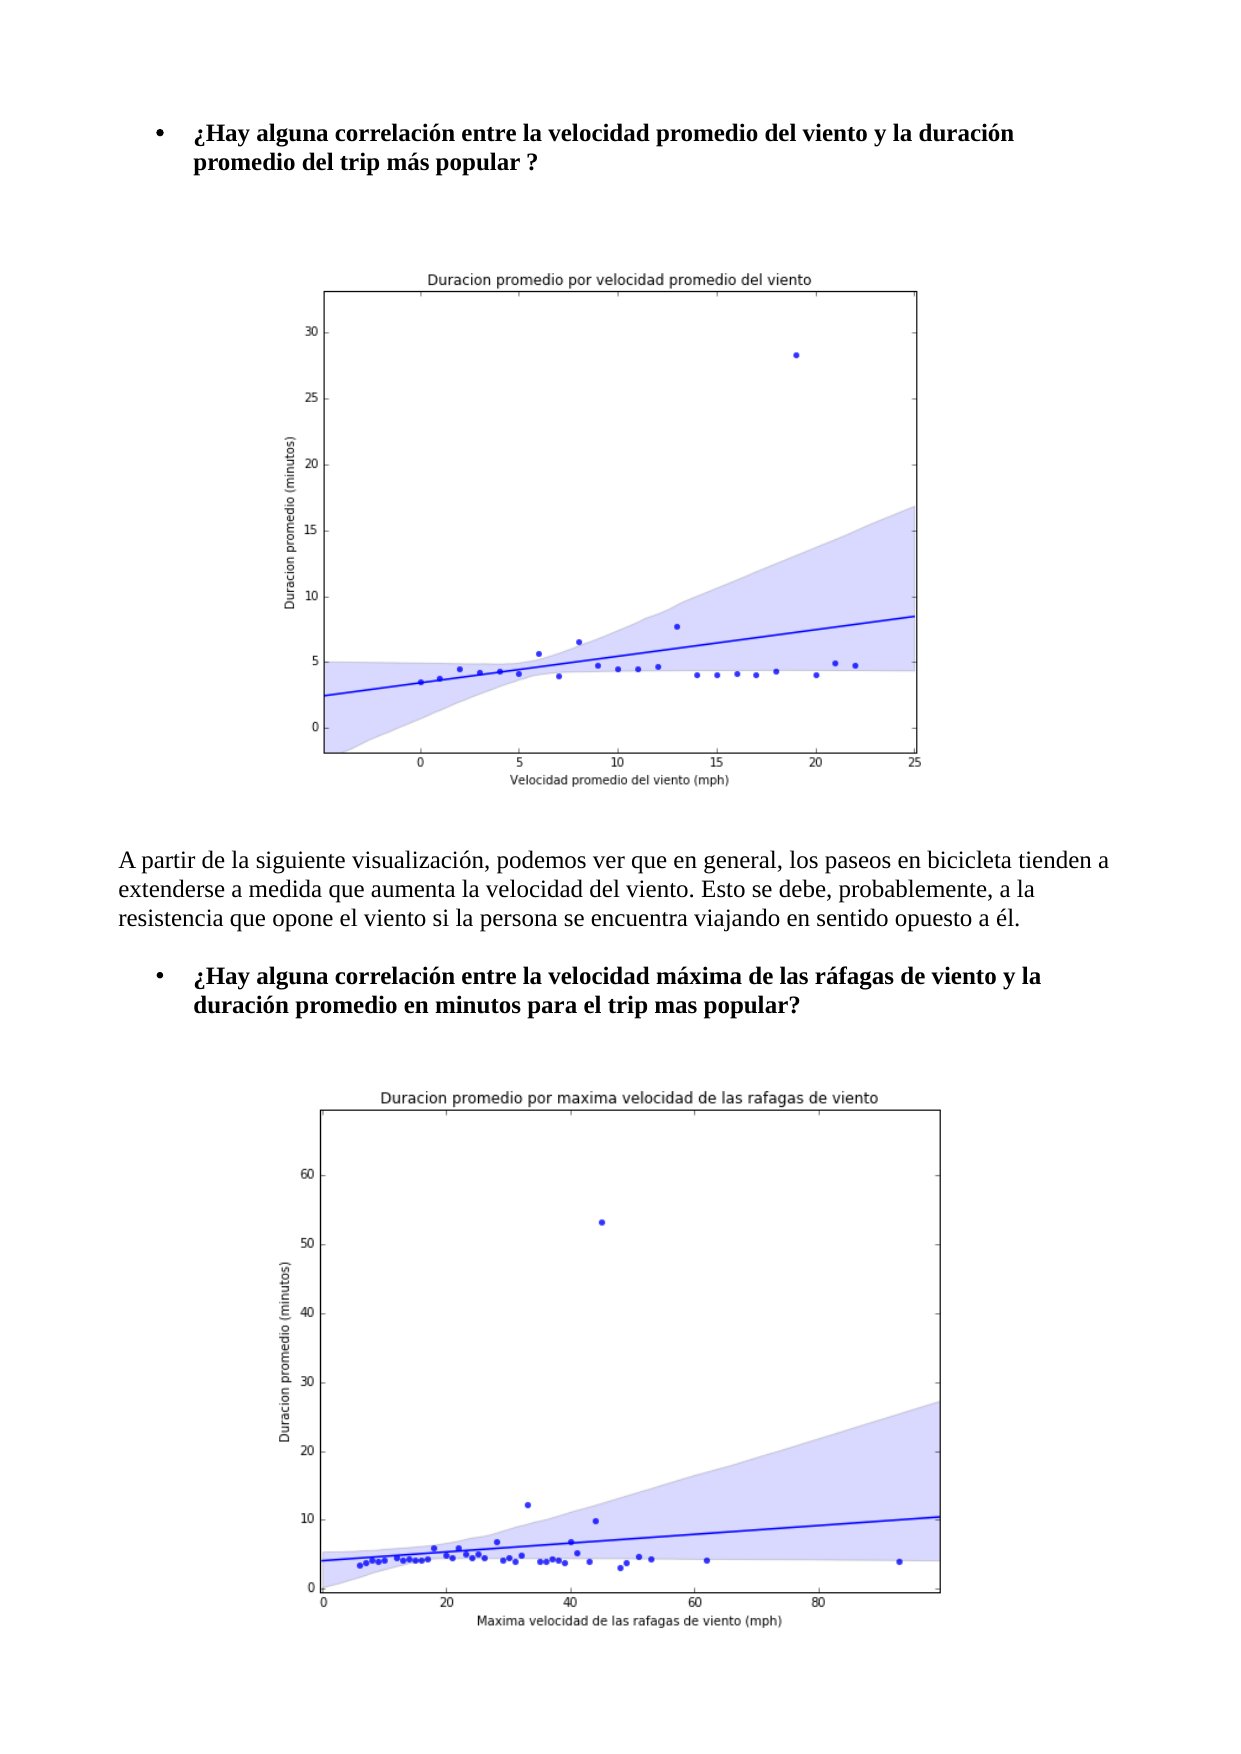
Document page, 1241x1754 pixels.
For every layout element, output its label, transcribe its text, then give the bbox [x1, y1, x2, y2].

list ¿Hay alguna correlación entre la velocidad promedio del viento y la duración promedio del trip más popular ? [156, 118, 1122, 176]
list ¿Hay alguna correlación entre la velocidad máxima de las ráfagas de viento y la duración promedio en minutos para el trip mas popular? [156, 961, 1122, 1019]
picture [228, 233, 993, 827]
picture [220, 1048, 1020, 1670]
text A partir de la siguiente visualización, podemos ver que en general, los paseos en bicicleta tienden a extenderse a medida que aumenta la velocidad del viento. Esto se debe, probablemente, a la resistencia que opone el viento si la persona se encuentra viajando en sentido opuesto a él. [118, 846, 1122, 932]
